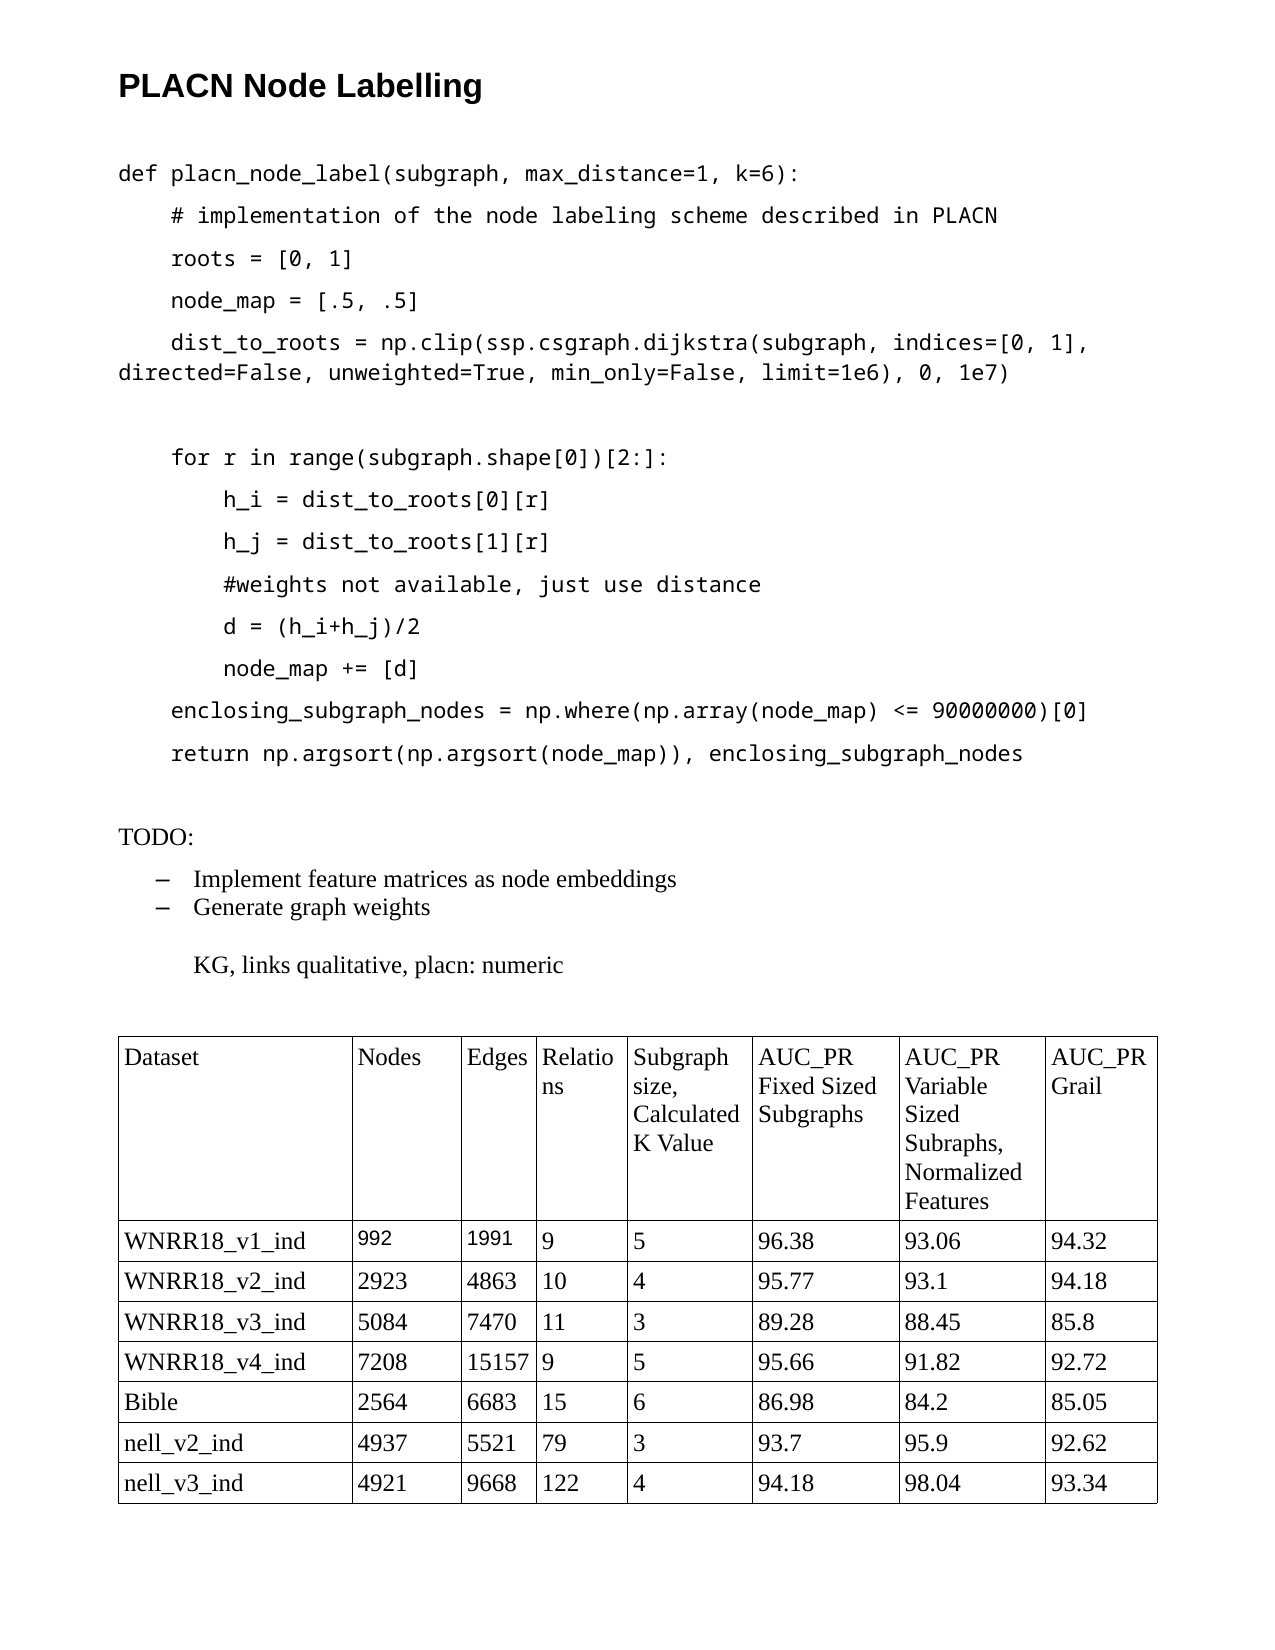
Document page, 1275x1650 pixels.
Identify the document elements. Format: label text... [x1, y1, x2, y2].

text def placn_node_label(subgraph, max_distance=1, k=6): [118, 158, 1157, 188]
table_cell 93.06 [900, 1221, 1045, 1261]
table_cell 10 [537, 1262, 627, 1301]
table_header Subgraph size, Calculated K Value [628, 1037, 752, 1220]
table_cell WNRR18_v3_ind [119, 1302, 352, 1341]
table_cell 85.05 [1046, 1382, 1157, 1422]
table_cell 96.38 [753, 1221, 899, 1261]
table_cell 92.62 [1046, 1423, 1157, 1462]
text TODO: [118, 822, 1157, 851]
table_cell 1991 [462, 1221, 536, 1261]
table_cell 9 [537, 1221, 627, 1261]
table_cell 4937 [353, 1423, 461, 1462]
text h_j = dist_to_roots[1][r] [118, 526, 1157, 556]
table_cell 88.45 [900, 1302, 1045, 1341]
table_cell Bible [119, 1382, 352, 1422]
table_cell 93.34 [1046, 1463, 1157, 1502]
text return np.argsort(np.argsort(node_map)), enclosing_subgraph_nodes [118, 738, 1157, 768]
table_cell 94.32 [1046, 1221, 1157, 1261]
table_cell 11 [537, 1302, 627, 1341]
table_cell 4863 [462, 1262, 536, 1301]
table_cell 15 [537, 1382, 627, 1422]
table_cell 89.28 [753, 1302, 899, 1341]
text h_i = dist_to_roots[0][r] [118, 484, 1157, 514]
text dist_to_roots = np.clip(ssp.csgraph.dijkstra(subgraph, indices=[0, 1], directed=False, unweighted=True, min_only=False, limit=1e6), 0, 1e7) [118, 327, 1157, 387]
table_cell WNRR18_v4_ind [119, 1342, 352, 1381]
table_cell 79 [537, 1423, 627, 1462]
table_cell 95.77 [753, 1262, 899, 1301]
table_cell 3 [628, 1423, 752, 1462]
table_cell nell_v2_ind [119, 1423, 352, 1462]
table_cell 992 [353, 1221, 461, 1261]
table_cell 92.72 [1046, 1342, 1157, 1381]
text # implementation of the node labeling scheme described in PLACN [118, 201, 1157, 230]
table_cell 94.18 [1046, 1262, 1157, 1301]
table_cell 9668 [462, 1463, 536, 1502]
table_header Dataset [119, 1037, 352, 1220]
subtitle PLACN Node Labelling [118, 66, 1157, 104]
table_cell 84.2 [900, 1382, 1045, 1422]
text enclosing_subgraph_nodes = np.where(np.array(node_map) <= 90000000)[0] [118, 696, 1157, 725]
list Generate graph weights KG, links qualitative, placn: numeric [156, 892, 1157, 979]
text d = (h_i+h_j)/2 [118, 611, 1157, 641]
table_cell 95.66 [753, 1342, 899, 1381]
table_cell 6683 [462, 1382, 536, 1422]
table_cell 5 [628, 1342, 752, 1381]
table_cell 2564 [353, 1382, 461, 1422]
table_cell nell_v3_ind [119, 1463, 352, 1502]
table_cell 5084 [353, 1302, 461, 1341]
table_cell 6 [628, 1382, 752, 1422]
table_cell 15157 [462, 1342, 536, 1381]
table_cell 4 [628, 1463, 752, 1502]
table_cell 122 [537, 1463, 627, 1502]
table_header Edges [462, 1037, 536, 1220]
table_cell 7208 [353, 1342, 461, 1381]
text node_map += [d] [118, 653, 1157, 683]
text roots = [0, 1] [118, 243, 1157, 273]
table_cell 95.9 [900, 1423, 1045, 1462]
table_cell 7470 [462, 1302, 536, 1341]
table_header Relations [537, 1037, 627, 1220]
table_cell 93.7 [753, 1423, 899, 1462]
table_cell 94.18 [753, 1463, 899, 1502]
table_header AUC_PR Variable Sized Subraphs, Normalized Features [900, 1037, 1045, 1220]
table_cell 91.82 [900, 1342, 1045, 1381]
table_cell WNRR18_v2_ind [119, 1262, 352, 1301]
table_header AUC_PR Fixed Sized Subgraphs [753, 1037, 899, 1220]
table_cell 2923 [353, 1262, 461, 1301]
text node_map = [.5, .5] [118, 285, 1157, 315]
table_cell 4921 [353, 1463, 461, 1502]
table_cell 5521 [462, 1423, 536, 1462]
table_cell 98.04 [900, 1463, 1045, 1502]
table_cell 86.98 [753, 1382, 899, 1422]
table_cell 3 [628, 1302, 752, 1341]
table_header AUC_PR Grail [1046, 1037, 1157, 1220]
table_cell WNRR18_v1_ind [119, 1221, 352, 1261]
table_cell 5 [628, 1221, 752, 1261]
table_cell 9 [537, 1342, 627, 1381]
table_cell 85.8 [1046, 1302, 1157, 1341]
table_cell 93.1 [900, 1262, 1045, 1301]
text #weights not available, just use distance [118, 569, 1157, 598]
text for r in range(subgraph.shape[0])[2:]: [118, 442, 1157, 472]
table_header Nodes [353, 1037, 461, 1220]
table_cell 4 [628, 1262, 752, 1301]
list Implement feature matrices as node embeddings [156, 864, 1157, 892]
